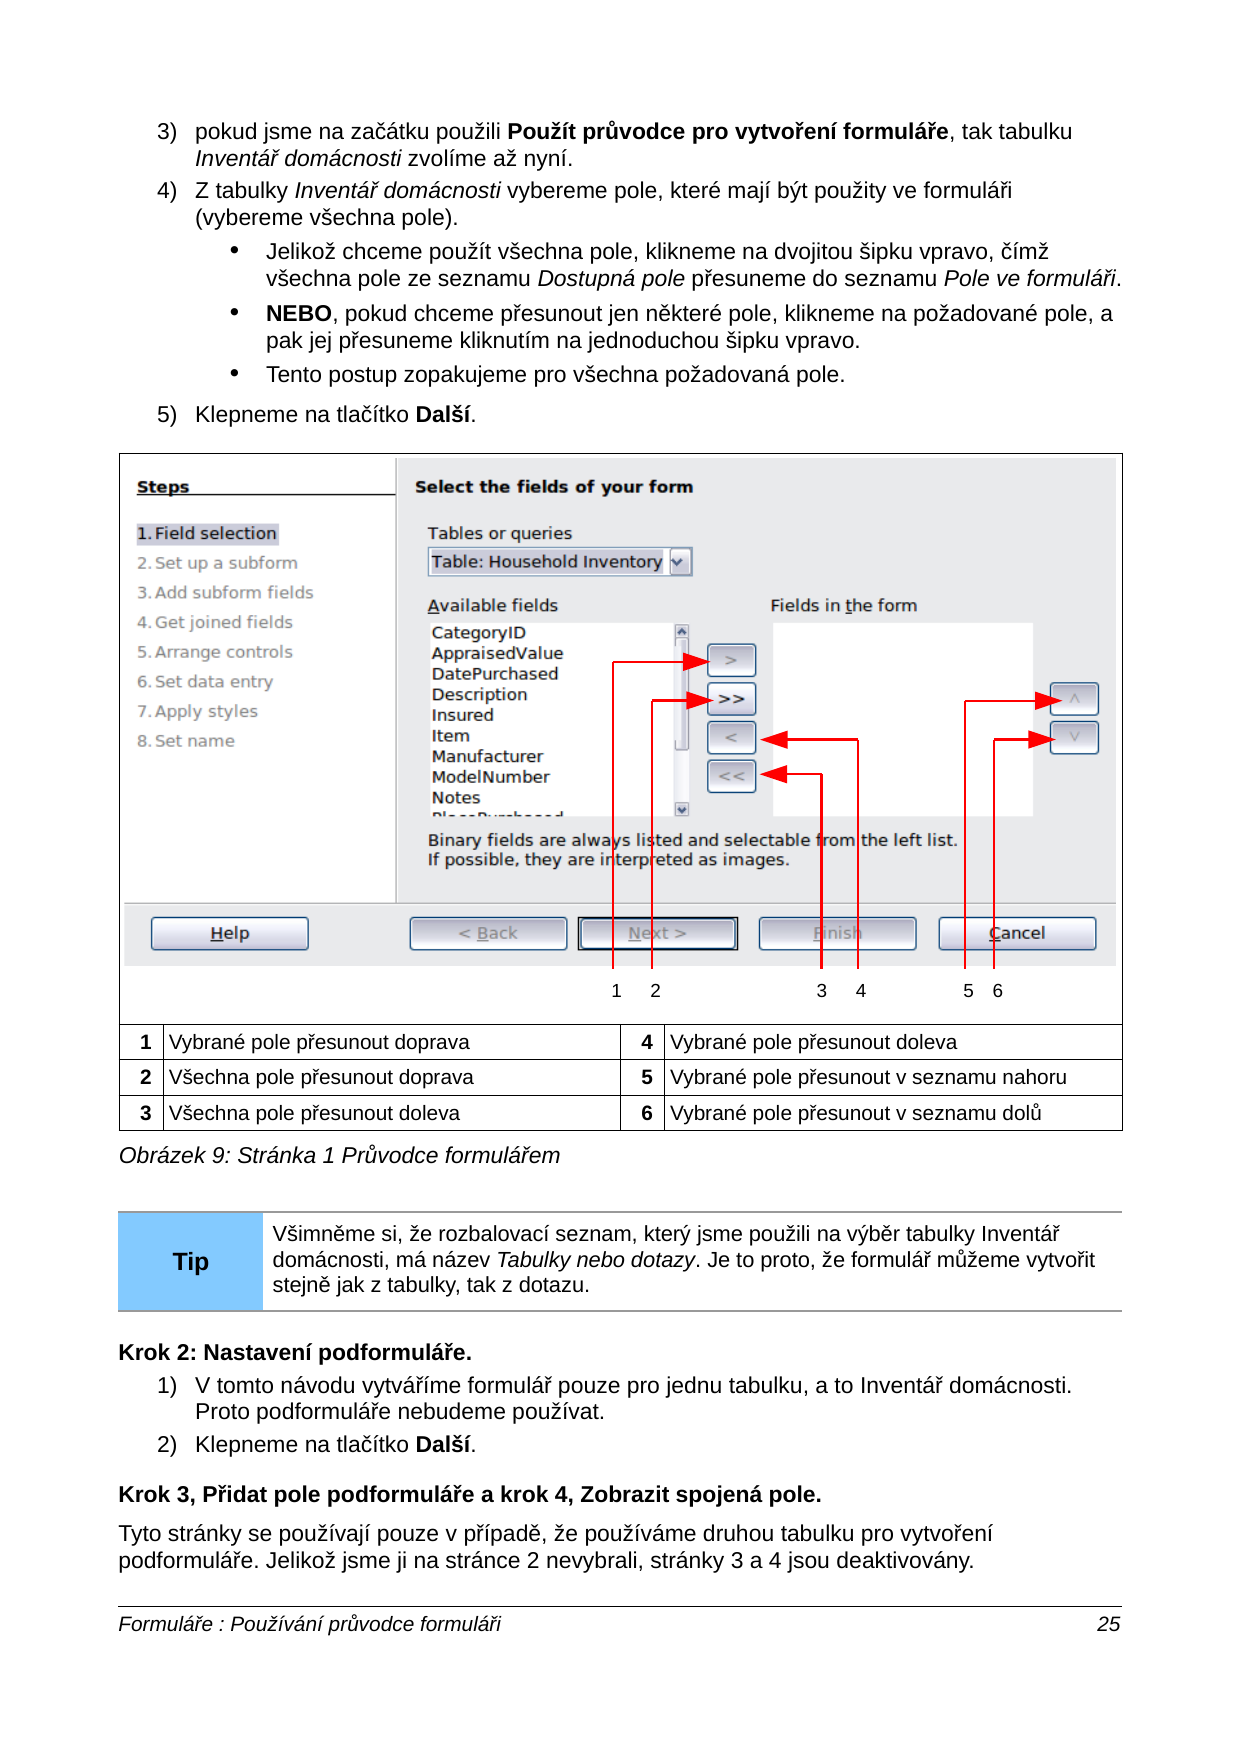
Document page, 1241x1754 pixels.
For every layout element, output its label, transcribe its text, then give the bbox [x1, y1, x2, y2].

table_cell 1 [120, 1025, 163, 1059]
table_header Všimněme si, že rozbalovací seznam, který jsme použili na výběr tabulky Inventář domácnosti, má název Tabulky nebo dotazy. Je to proto, že formulář můžeme vytvořit stejně jak z tabulky, tak z dotazu. [264, 1213, 1122, 1310]
table_cell Všechna pole přesunout doleva [164, 1096, 620, 1130]
list Klepneme na tlačítko Další. [177, 1431, 1122, 1457]
text Krok 3, Přidat pole podformuláře a krok 4, Zobrazit spojená pole. [118, 1481, 1122, 1508]
table_cell 5 [621, 1060, 664, 1095]
list Z tabulky Inventář domácnosti vybereme pole, které mají být použity ve formuláři (vybereme všechna pole). [177, 177, 1122, 230]
table_cell Vybrané pole přesunout v seznamu nahoru [665, 1060, 1122, 1095]
table_header [120, 454, 1122, 1024]
table_header Tip [118, 1213, 263, 1310]
list Klepneme na tlačítko Další. [177, 401, 1122, 427]
text Obrázek 9 : Stránka 1 Průvodce formulářem [119, 1142, 1122, 1169]
list Jelikož chceme použít všechna pole, klikneme na dvojitou šipku vpravo, čímž všechna pole ze seznamu Dostupná pole přesuneme do seznamu Pole ve formuláři. [227, 236, 1122, 292]
table_cell Vybrané pole přesunout doleva [665, 1025, 1122, 1059]
text Tyto stránky se používají pouze v případě, že používáme druhou tabulku pro vytvoření podformuláře. Jelikož jsme ji na stránce 2 nevybrali, stránky 3 a 4 jsou deaktivovány. [118, 1520, 1122, 1573]
table_cell 2 [120, 1060, 163, 1095]
table_cell 3 [120, 1096, 163, 1130]
table_cell 6 [621, 1096, 664, 1130]
list NEBO, pokud chceme přesunout jen některé pole, klikneme na požadované pole, a pak jej přesuneme kliknutím na jednoduchou šipku vpravo. [227, 298, 1122, 353]
list Krok 2: Nastavení podformuláře. [118, 1339, 1122, 1365]
table_cell Vybrané pole přesunout doprava [164, 1025, 620, 1059]
list pokud jsme na začátku použili Použít průvodce pro vytvoření formuláře, tak tabulku Inventář domácnosti zvolíme až nyní. [177, 118, 1122, 171]
list V tomto návodu vytváříme formulář pouze pro jednu tabulku, a to Inventář domácnosti. Proto podformuláře nebudeme používat. [177, 1372, 1122, 1424]
table_cell Vybrané pole přesunout v seznamu dolů [665, 1096, 1122, 1130]
table_cell 4 [621, 1025, 664, 1059]
list Tento postup zopakujeme pro všechna požadovaná pole. [227, 359, 1122, 389]
table_cell Všechna pole přesunout doprava [164, 1060, 620, 1095]
